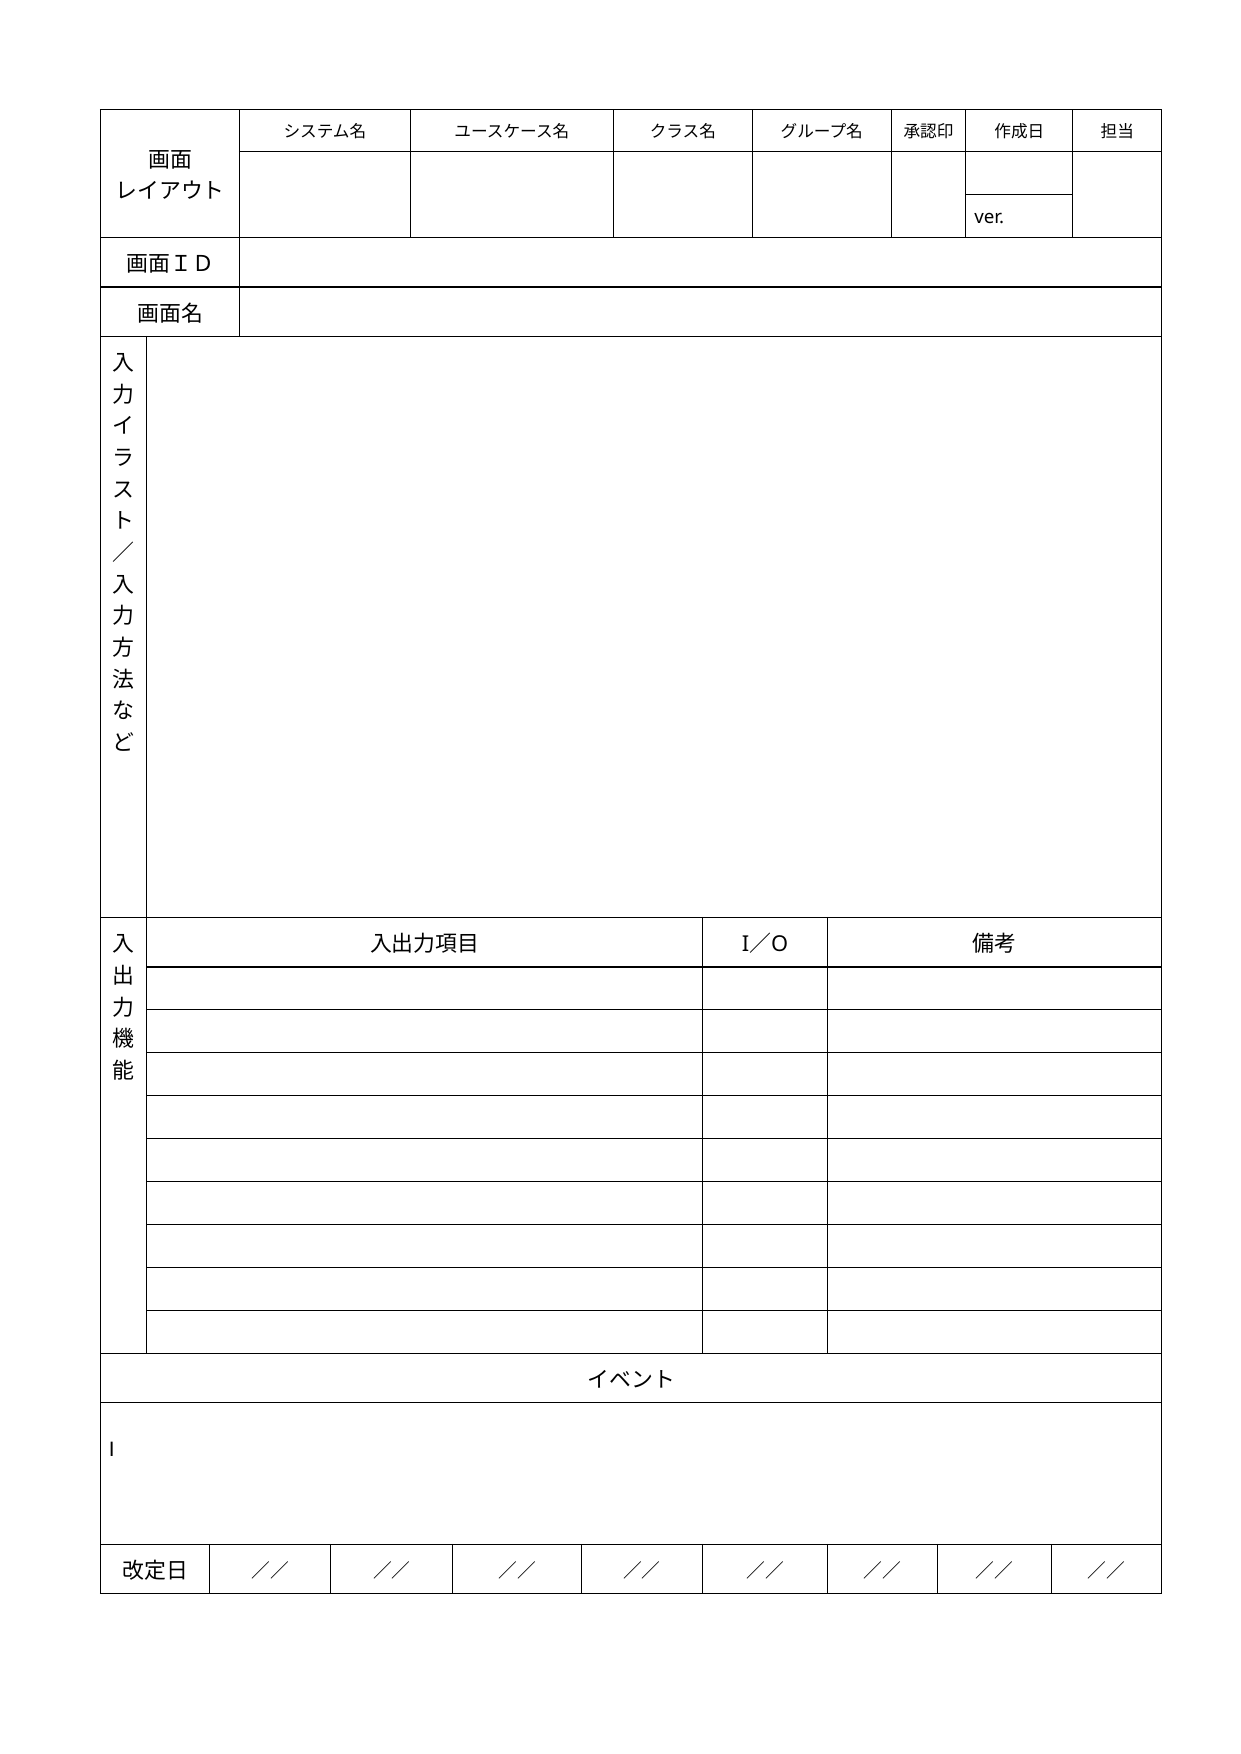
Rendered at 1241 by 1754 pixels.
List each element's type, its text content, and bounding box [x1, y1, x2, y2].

table_cell [240, 152, 410, 237]
table_cell ／／ [703, 1545, 827, 1593]
table_cell [411, 152, 613, 237]
table_cell [703, 1182, 827, 1224]
table_cell [966, 152, 1072, 194]
table_cell [828, 1096, 1161, 1138]
table_cell [753, 152, 891, 237]
table_cell [828, 1311, 1161, 1353]
table_cell I／O [703, 918, 827, 966]
table_cell [828, 1182, 1161, 1224]
table_cell イベント [101, 1354, 1161, 1402]
table_cell [828, 1010, 1161, 1052]
table_header ユースケース名 [411, 110, 613, 151]
table_cell [147, 337, 1161, 917]
table_cell [147, 1268, 702, 1310]
table_cell 入出力機能 [101, 918, 146, 1353]
table_cell 入力イラスト／入力方法など [101, 337, 146, 917]
table_cell [147, 1096, 702, 1138]
table_cell [614, 152, 752, 237]
table_cell ／／ [331, 1545, 452, 1593]
table_cell ／／ [453, 1545, 581, 1593]
table_cell [147, 1225, 702, 1267]
table_header システム名 [240, 110, 410, 151]
table_cell ／／ [828, 1545, 937, 1593]
table_cell 画面名 [101, 288, 239, 336]
table_cell [828, 1225, 1161, 1267]
table_cell [892, 152, 965, 237]
table_header 担当 [1073, 110, 1161, 151]
table_cell [828, 1139, 1161, 1181]
table_cell [828, 1268, 1161, 1310]
table_cell 備考 [828, 918, 1161, 966]
table_cell ／／ [938, 1545, 1051, 1593]
table_cell ver. [966, 195, 1072, 237]
table_header グループ名 [753, 110, 891, 151]
table_cell [703, 1311, 827, 1353]
table_cell [828, 968, 1161, 1009]
table_cell [1073, 152, 1161, 237]
table_cell 改定日 [101, 1545, 209, 1593]
table_cell [703, 1010, 827, 1052]
table_header クラス名 [614, 110, 752, 151]
table_cell [703, 1053, 827, 1095]
table_header 作成日 [966, 110, 1072, 151]
table_cell ／／ [1052, 1545, 1161, 1593]
table_header 承認印 [892, 110, 965, 151]
table_cell [703, 968, 827, 1009]
table_cell [703, 1139, 827, 1181]
table_header 画面 レイアウト [101, 110, 239, 237]
table_cell [240, 288, 1161, 336]
table_cell [240, 238, 1161, 286]
table_cell I [101, 1403, 1161, 1544]
table_cell ／／ [582, 1545, 702, 1593]
table_cell ／／ [210, 1545, 330, 1593]
table_cell [147, 1311, 702, 1353]
table_cell [828, 1053, 1161, 1095]
table_cell [147, 968, 702, 1009]
table_cell [703, 1096, 827, 1138]
table_cell [147, 1053, 702, 1095]
table_cell [147, 1010, 702, 1052]
table_cell [147, 1182, 702, 1224]
table_cell 画面ＩＤ [101, 238, 239, 286]
table_cell [703, 1225, 827, 1267]
table_cell [147, 1139, 702, 1181]
table_cell [703, 1268, 827, 1310]
table_cell 入出力項目 [147, 918, 702, 966]
